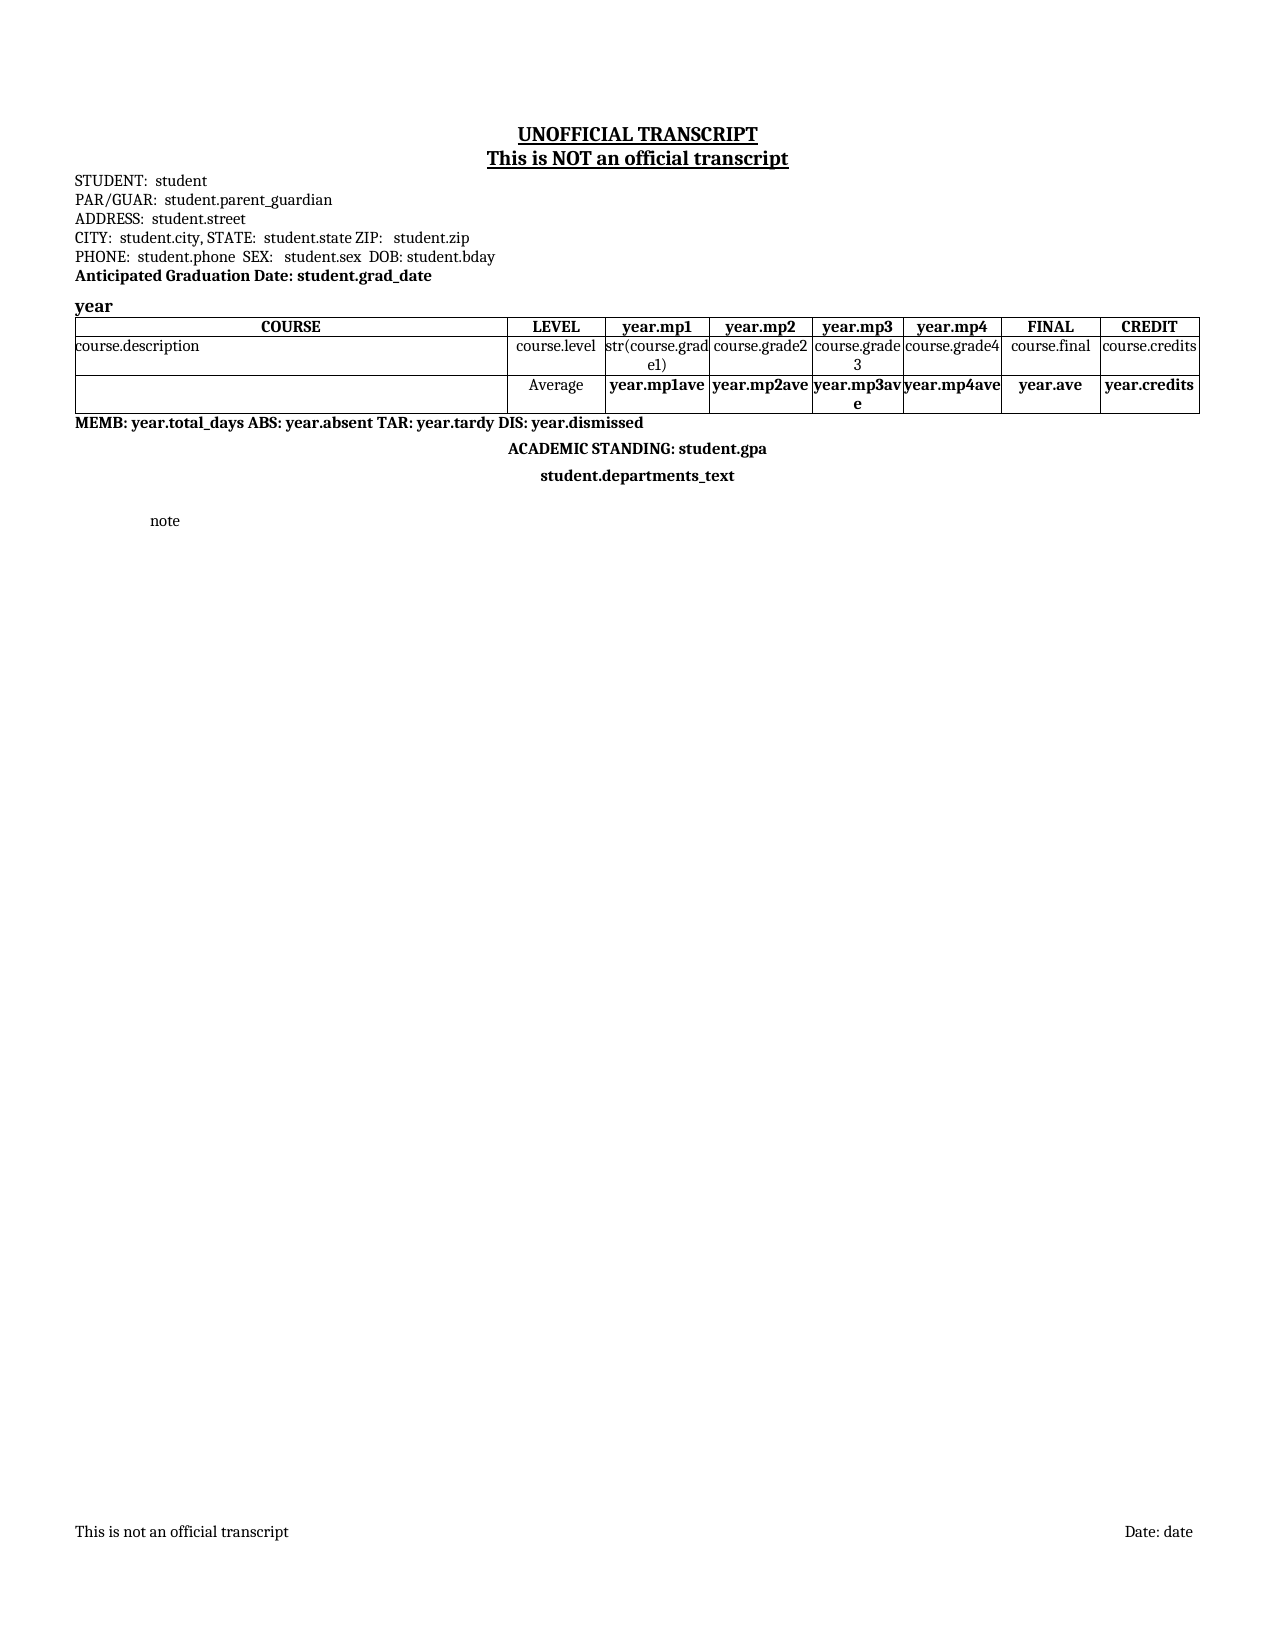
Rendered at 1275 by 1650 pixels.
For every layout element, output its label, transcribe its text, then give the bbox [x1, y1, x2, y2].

table_cell year.credits [1101, 376, 1199, 413]
table_header LEVEL [508, 318, 605, 336]
table_cell year.ave [1002, 376, 1100, 413]
table_cell [76, 376, 507, 413]
table_cell year.mp1ave [606, 376, 709, 413]
table_cell course.final [1002, 337, 1100, 375]
table_cell str(course.grade1) [606, 337, 709, 375]
table_header COURSE [76, 318, 507, 336]
table_cell course.description [76, 337, 507, 375]
text CITY: student.city, STATE: student.state ZIP: student.zip [75, 228, 1200, 248]
text ACADEMIC STANDING: student.gpa [75, 440, 1200, 459]
table_cell course.credits [1101, 337, 1199, 375]
table_cell course.level [508, 337, 605, 375]
table_header year.mp2 [710, 318, 812, 336]
table_header year.mp4 [904, 318, 1001, 336]
table_cell year.mp2ave [710, 376, 812, 413]
table_cell course.grade2 [710, 337, 812, 375]
table_cell year.mp4ave [904, 376, 1001, 413]
text PHONE: student.phone SEX: student.sex DOB: student.bday [75, 248, 1200, 267]
text student.departments_text [75, 466, 1200, 485]
text STUDENT: student [75, 171, 1200, 190]
text MEMB: year.total_days ABS: year.absent TAR: year.tardy DIS: year.dismissed [75, 414, 1200, 432]
table_header year.mp1 [606, 318, 709, 336]
text This is NOT an official transcript [75, 147, 1200, 171]
text ADDRESS: student.street [75, 209, 1200, 228]
text UNOFFICIAL TRANSCRIPT [75, 123, 1200, 147]
table_cell year.mp3ave [813, 376, 903, 413]
table_cell course.grade3 [813, 337, 903, 375]
table_cell Average [508, 376, 605, 413]
text Anticipated Graduation Date: student.grad_date [75, 267, 1200, 286]
text note [150, 512, 1200, 531]
table_header FINAL [1002, 318, 1100, 336]
text PAR/GUAR: student.parent_guardian [75, 190, 1200, 209]
table_cell course.grade4 [904, 337, 1001, 375]
table_header year.mp3 [813, 318, 903, 336]
text year [75, 296, 1200, 317]
table_header CREDIT [1101, 318, 1199, 336]
